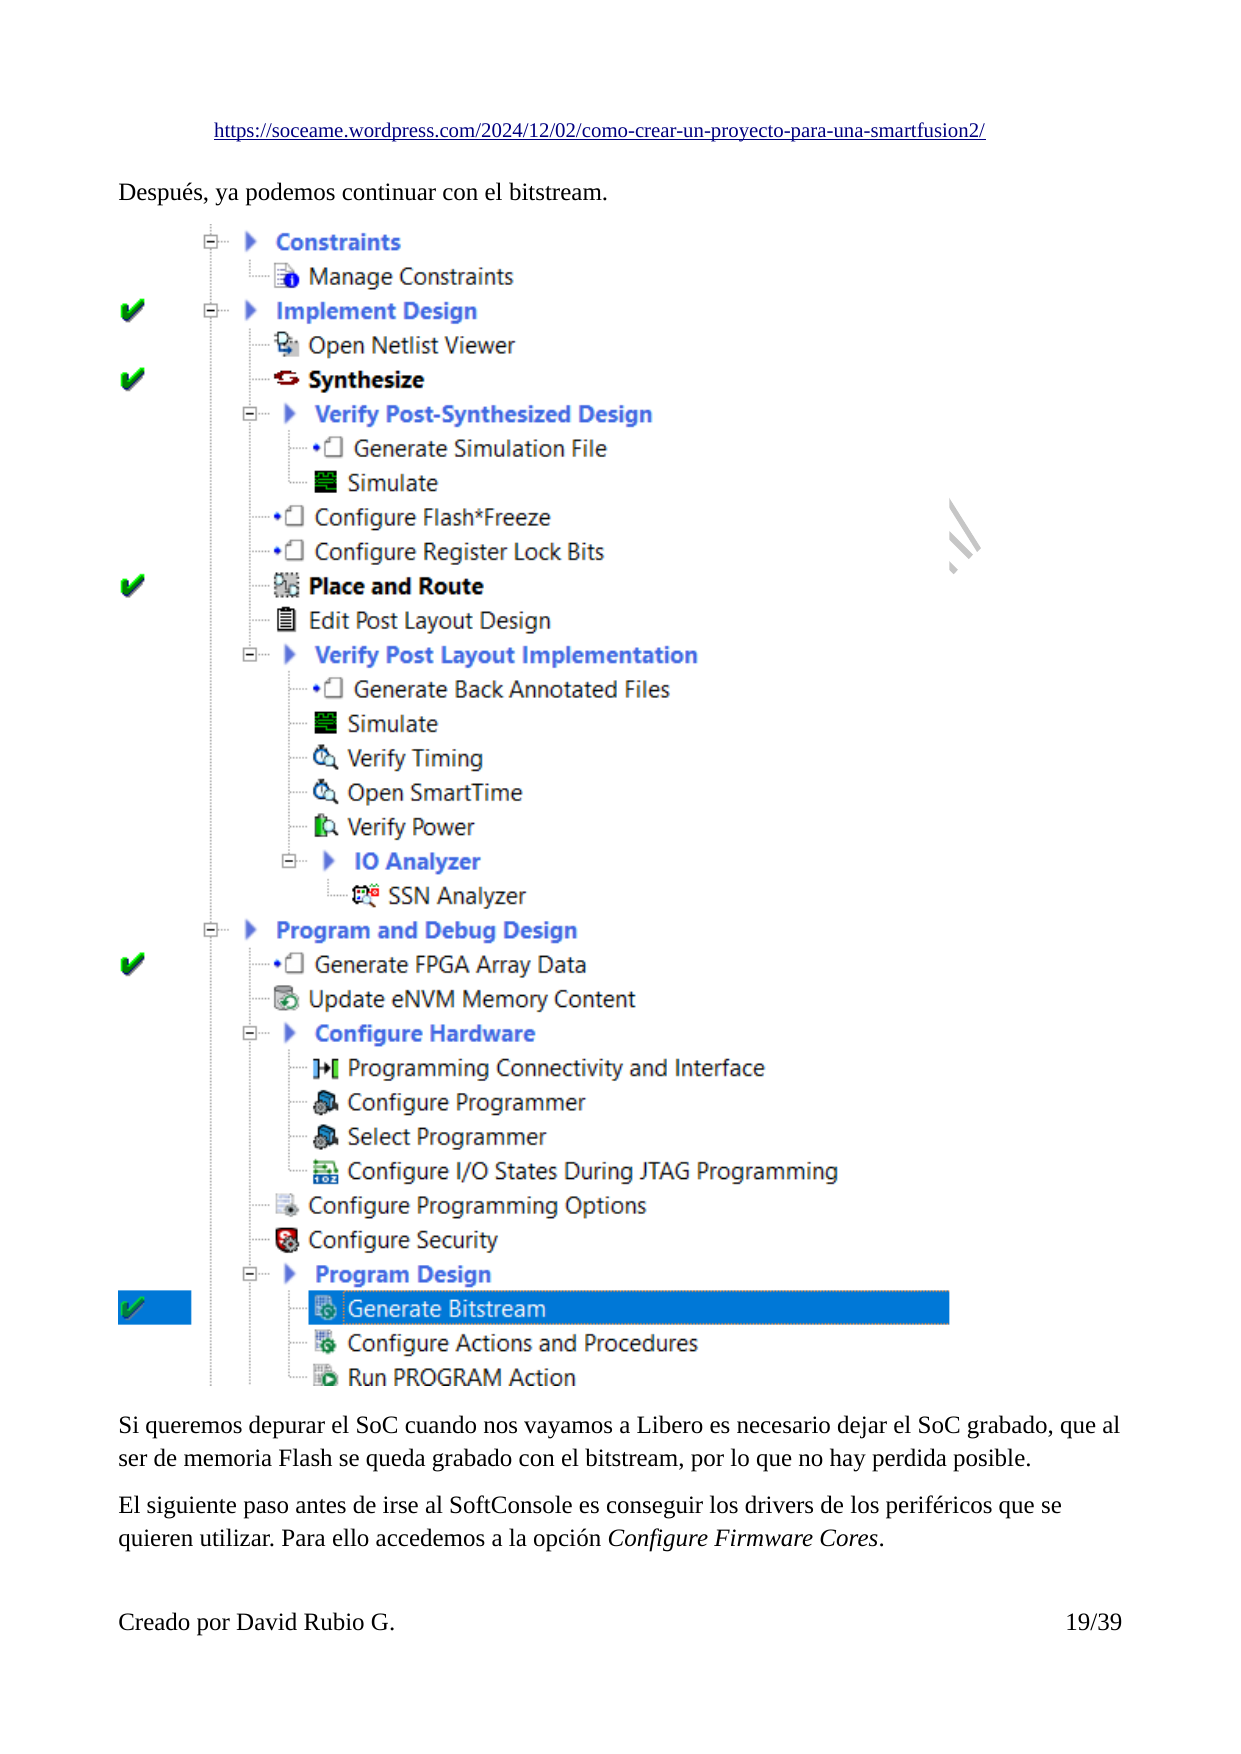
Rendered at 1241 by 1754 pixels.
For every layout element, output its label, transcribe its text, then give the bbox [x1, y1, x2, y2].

text El siguiente paso antes de irse al SoftConsole es conseguir los drivers de los periféricos que se quieren utilizar. Para ello accedemos a la opción Configure Firmware Cores. [118, 1491, 1122, 1552]
text Después, ya podemos continuar con el bitstream. [118, 177, 1122, 206]
picture [118, 224, 950, 1386]
text Si queremos depurar el SoC cuando nos vayamos a Libero es necesario dejar el SoC grabado, que al ser de memoria Flash se queda grabado con el bitstream, por lo que no hay perdida posible. [118, 1410, 1122, 1472]
